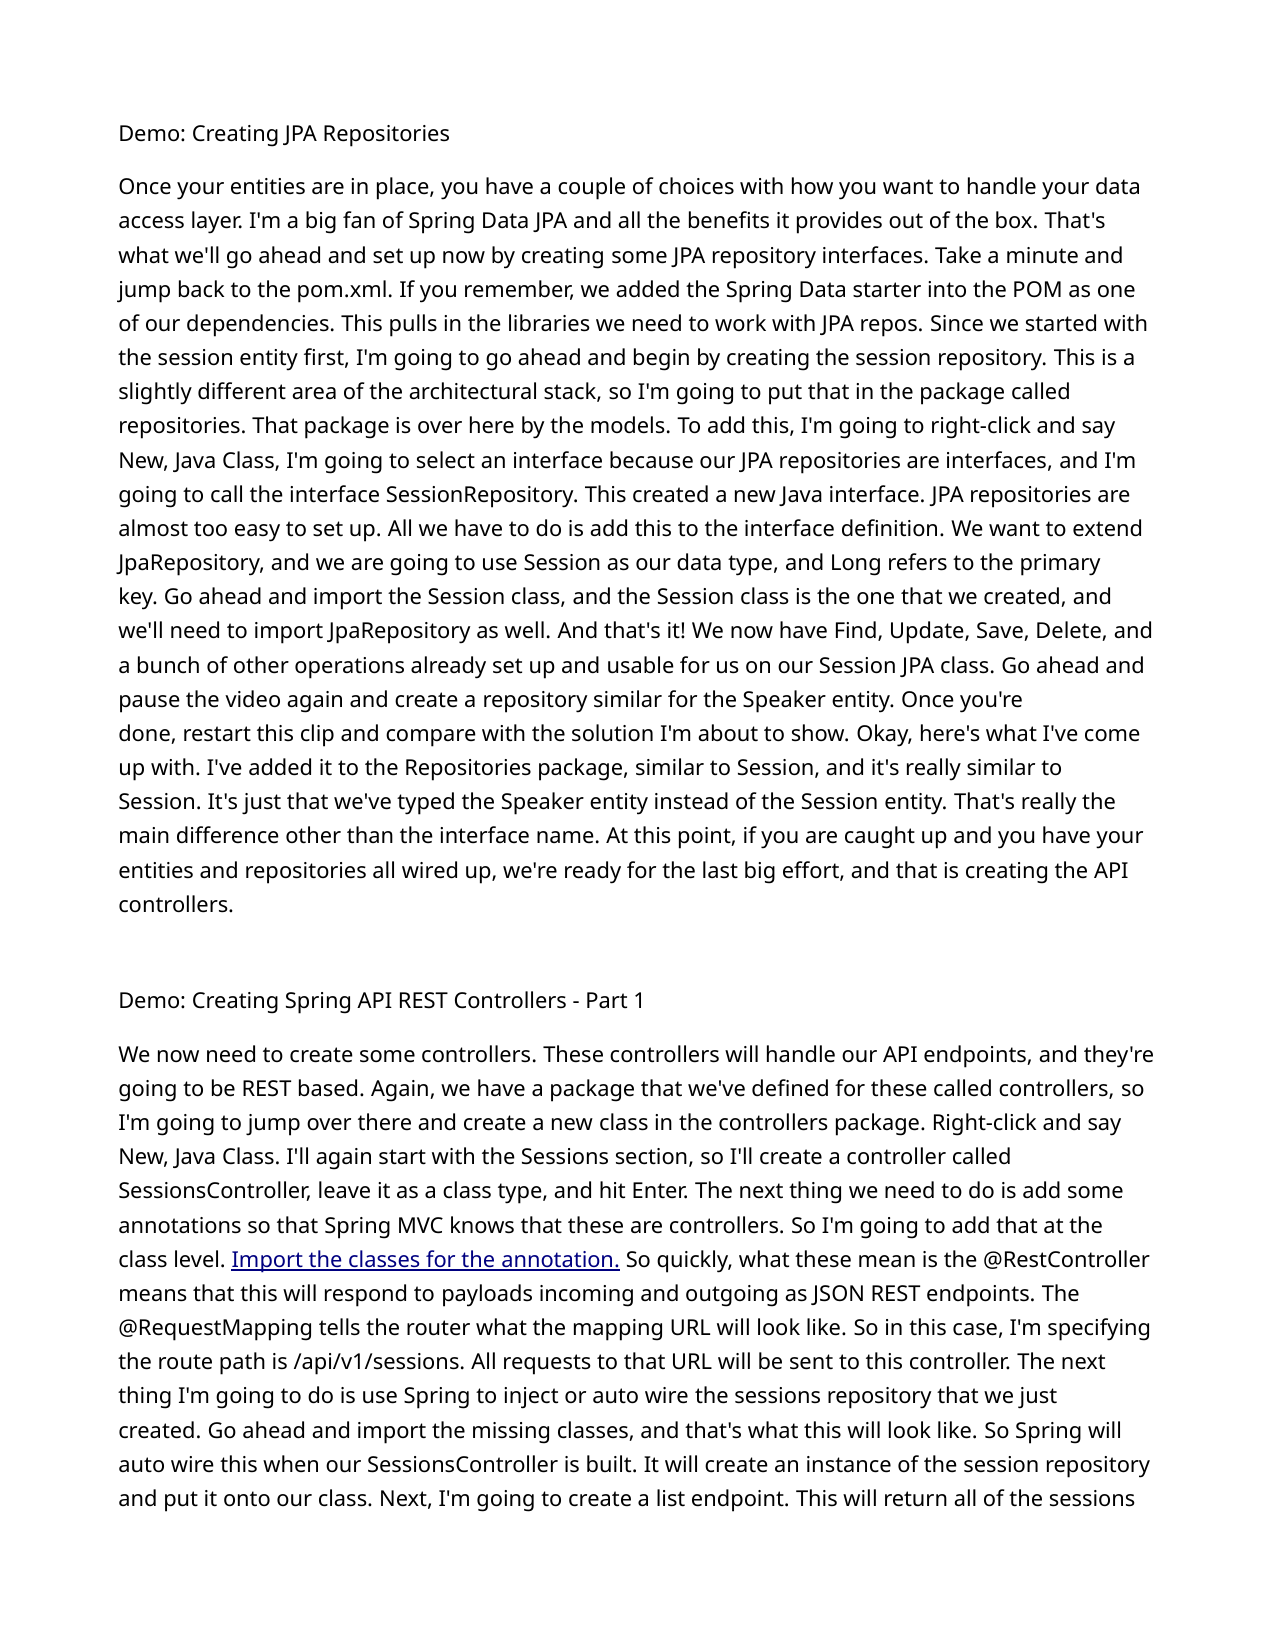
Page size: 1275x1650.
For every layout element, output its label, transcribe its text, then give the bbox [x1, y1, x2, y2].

text Once your entities are in place, you have a couple of choices with how you want to handle your data access layer. I'm a big fan of Spring Data JPA and all the benefits it provides out of the box. That's what we'll go ahead and set up now by creating some JPA repository interfaces. Take a minute and jump back to the pom.xml. If you remember, we added the Spring Data starter into the POM as one of our dependencies. This pulls in the libraries we need to work with JPA repos. Since we started with the session entity first, I'm going to go ahead and begin by creating the session repository. This is a slightly different area of the architectural stack, so I'm going to put that in the package called repositories. That package is over here by the models. To add this, I'm going to right-click and say New, Java Class, I'm going to select an interface because our JPA repositories are interfaces, and I'm going to call the interface SessionRepository. This created a new Java interface. JPA repositories are almost too easy to set up. All we have to do is add this to the interface definition. We want to extend JpaRepository, and we are going to use Session as our data type, and Long refers to the primary key. Go ahead and import the Session class, and the Session class is the one that we created, and we'll need to import JpaRepository as well. And that's it! We now have Find, Update, Save, Delete, and a bunch of other operations already set up and usable for us on our Session JPA class. Go ahead and pause the video again and create a repository similar for the Speaker entity. Once you're done, restart this clip and compare with the solution I'm about to show. Okay, here's what I've come up with. I've added it to the Repositories package, similar to Session, and it's really similar to Session. It's just that we've typed the Speaker entity instead of the Session entity. That's really the main difference other than the interface name. At this point, if you are caught up and you have your entities and repositories all wired up, we're ready for the last big effort, and that is creating the API controllers. [118, 171, 1157, 919]
subtitle Demo: Creating Spring API REST Controllers - Part 1 [118, 986, 1157, 1015]
subtitle Demo: Creating JPA Repositories [118, 118, 1157, 148]
text We now need to create some controllers. These controllers will handle our API endpoints, and they're going to be REST based. Again, we have a package that we've defined for these called controllers, so I'm going to jump over there and create a new class in the controllers package. Right-click and say New, Java Class. I'll again start with the Sessions section, so I'll create a controller called SessionsController, leave it as a class type, and hit Enter. The next thing we need to do is add some annotations so that Spring MVC knows that these are controllers. So I'm going to add that at the class level. Import the classes for the annotation. So quickly, what these mean is the @RestController means that this will respond to payloads incoming and outgoing as JSON REST endpoints. The @RequestMapping tells the router what the mapping URL will look like. So in this case, I'm specifying the route path is /api/v1/sessions. All requests to that URL will be sent to this controller. The next thing I'm going to do is use Spring to inject or auto wire the sessions repository that we just created. Go ahead and import the missing classes, and that's what this will look like. So Spring will auto wire this when our SessionsController is built. It will create an instance of the session repository and put it onto our class. Next, I'm going to create a list endpoint. This will return all of the sessions [118, 1039, 1157, 1513]
